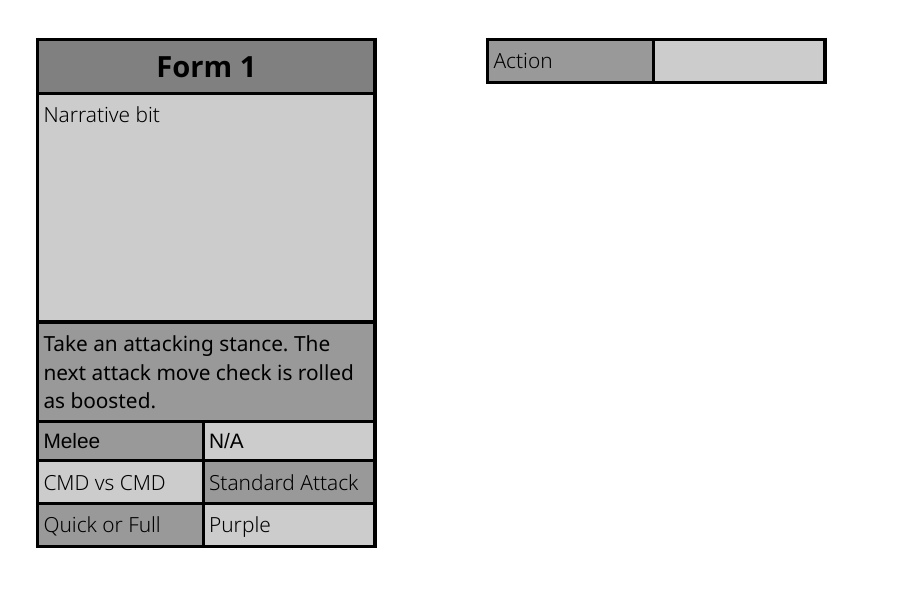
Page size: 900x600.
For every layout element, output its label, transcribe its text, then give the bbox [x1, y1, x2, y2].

table_cell [655, 41, 823, 81]
table_cell CMD vs CMD [39, 462, 202, 502]
table_cell Purple [205, 505, 373, 545]
table_header Form 1 [39, 41, 373, 92]
table_cell Standard Attack [205, 462, 373, 502]
table_cell Quick or Full [39, 505, 202, 545]
table_cell Narrative bit [39, 95, 373, 320]
table_cell Melee [39, 423, 202, 459]
table_cell Action [489, 41, 652, 81]
table_cell Take an attacking stance. The next attack move check is rolled as boosted. [39, 324, 373, 420]
table_cell N/A [205, 423, 373, 459]
